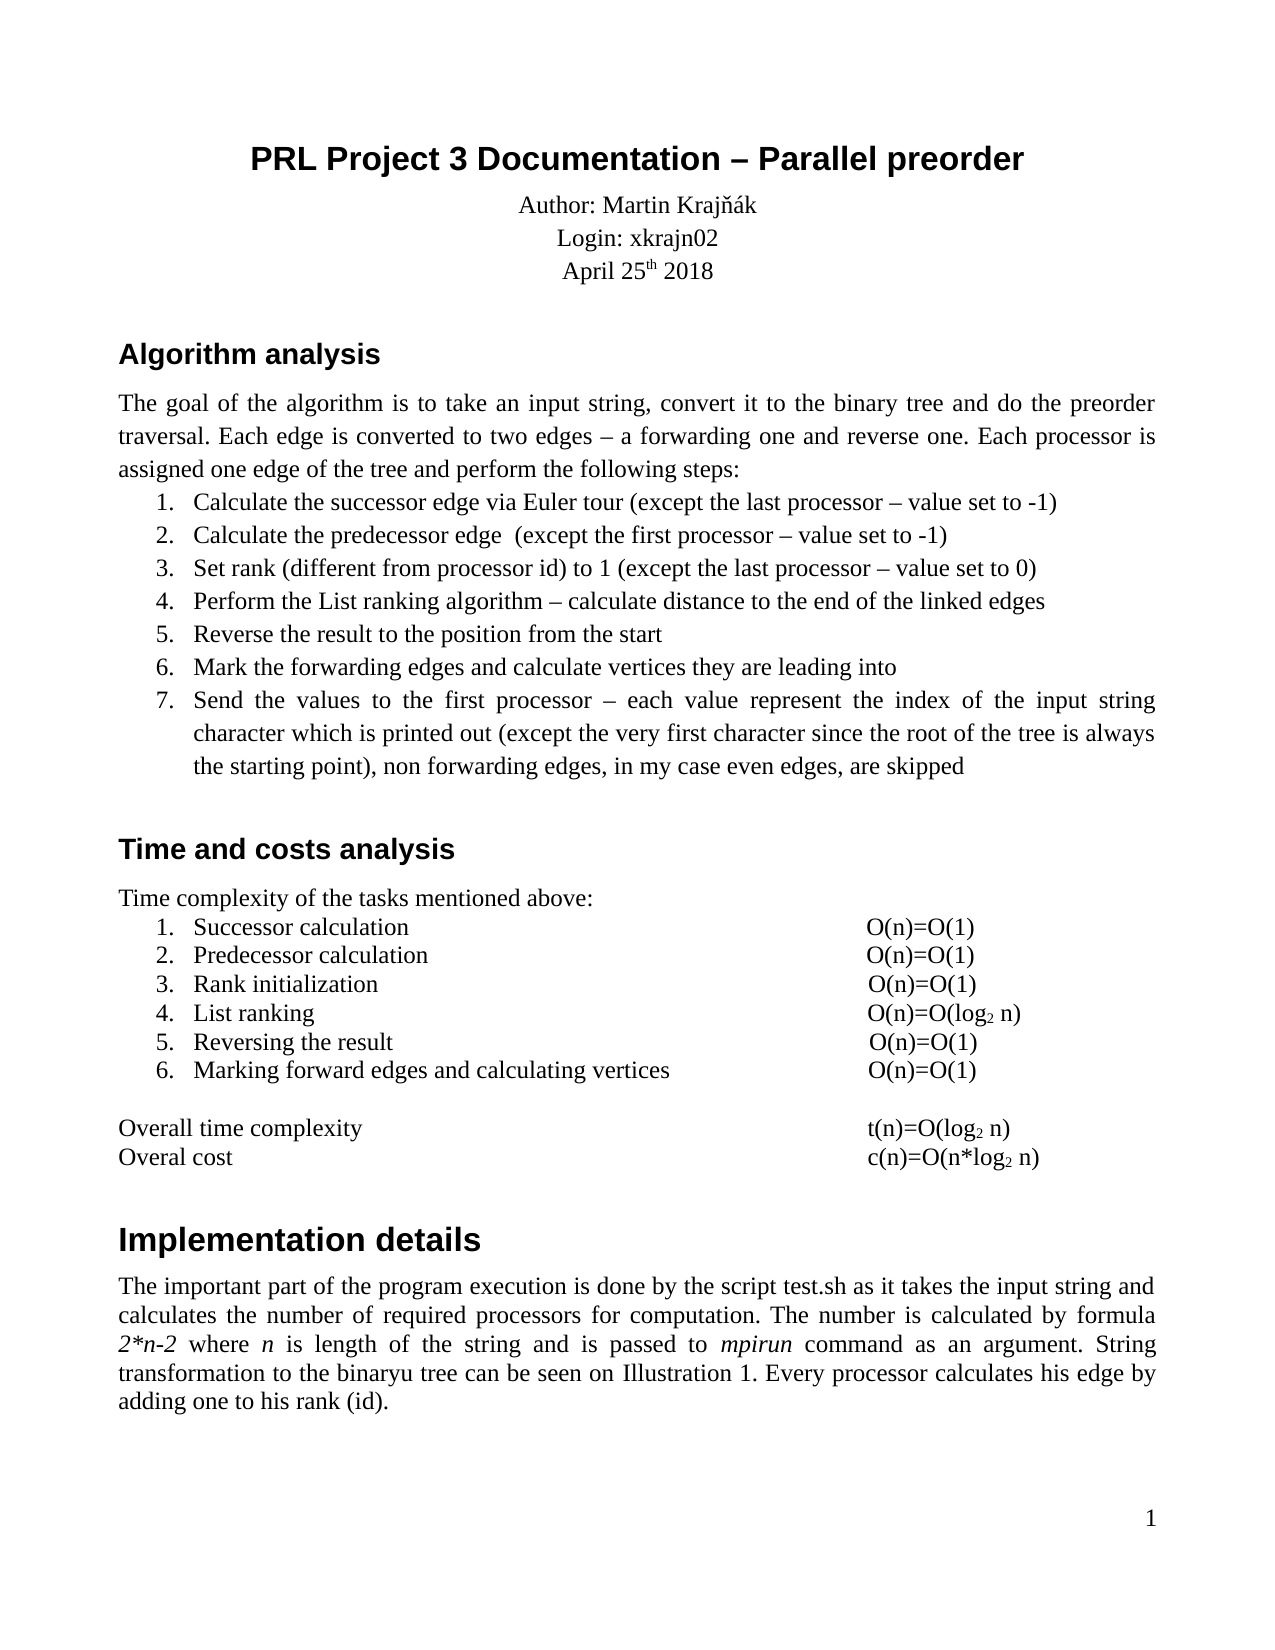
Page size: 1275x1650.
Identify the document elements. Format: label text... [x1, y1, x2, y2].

subtitle PRL Project 3 Documentation – Parallel preorder [118, 139, 1157, 178]
list Perform the List ranking algorithm – calculate distance to the end of the linked edges [156, 586, 1157, 615]
list Calculate the predecessor edge (except the first processor – value set to -1) [156, 520, 1157, 549]
list Mark the forwarding edges and calculate vertices they are leading into [156, 652, 1157, 681]
text April 25th 2018 [118, 256, 1157, 285]
subtitle Algorithm analysis [118, 337, 1157, 371]
list Rank initialization O(n)=O(1) [156, 969, 1157, 998]
list Successor calculation O(n)=O(1) [156, 912, 1157, 941]
subtitle Implementation details [118, 1220, 1157, 1259]
list Predecessor calculation O(n)=O(1) [156, 941, 1157, 969]
text The goal of the algorithm is to take an input string, convert it to the binary tree and do the preorder traversal. Each edge is converted to two edges – a forwarding one and reverse one. Each processor is assigned one edge of the tree and perform the following steps: [118, 388, 1157, 483]
list Reverse the result to the position from the start [156, 619, 1157, 648]
text The important part of the program execution is done by the script test.sh as it takes the input string and calculates the number of required processors for computation. The number is calculated by formula 2*n-2 where n is length of the string and is passed to mpirun command as an argument. String transformation to the binaryu tree can be seen on Illustration 1. Every processor calculates his edge by adding one to his rank (id). [118, 1271, 1157, 1415]
text Author: Martin Krajňák [118, 190, 1157, 219]
list Set rank (different from processor id) to 1 (except the last processor – value set to 0) [156, 553, 1157, 582]
list Marking forward edges and calculating vertices O(n)=O(1) [156, 1056, 1157, 1084]
list List ranking O(n)=O(log2 n) [156, 998, 1157, 1027]
list Send the values to the first processor – each value represent the index of the input string character which is printed out (except the very first character since the root of the tree is always the starting point), non forwarding edges, in my case even edges, are skipped [156, 685, 1157, 780]
subtitle Time and costs analysis [118, 832, 1157, 866]
list Reversing the result O(n)=O(1) [156, 1027, 1157, 1056]
text Time complexity of the tasks mentioned above: [118, 883, 1157, 912]
list Calculate the successor edge via Euler tour (except the last processor – value set to -1) [156, 487, 1157, 516]
text Overall time complexity t(n)=O(log2 n) [118, 1113, 1157, 1142]
text Overal cost c(n)=O(n*log2 n) [118, 1142, 1157, 1171]
text Login: xkrajn02 [118, 223, 1157, 252]
